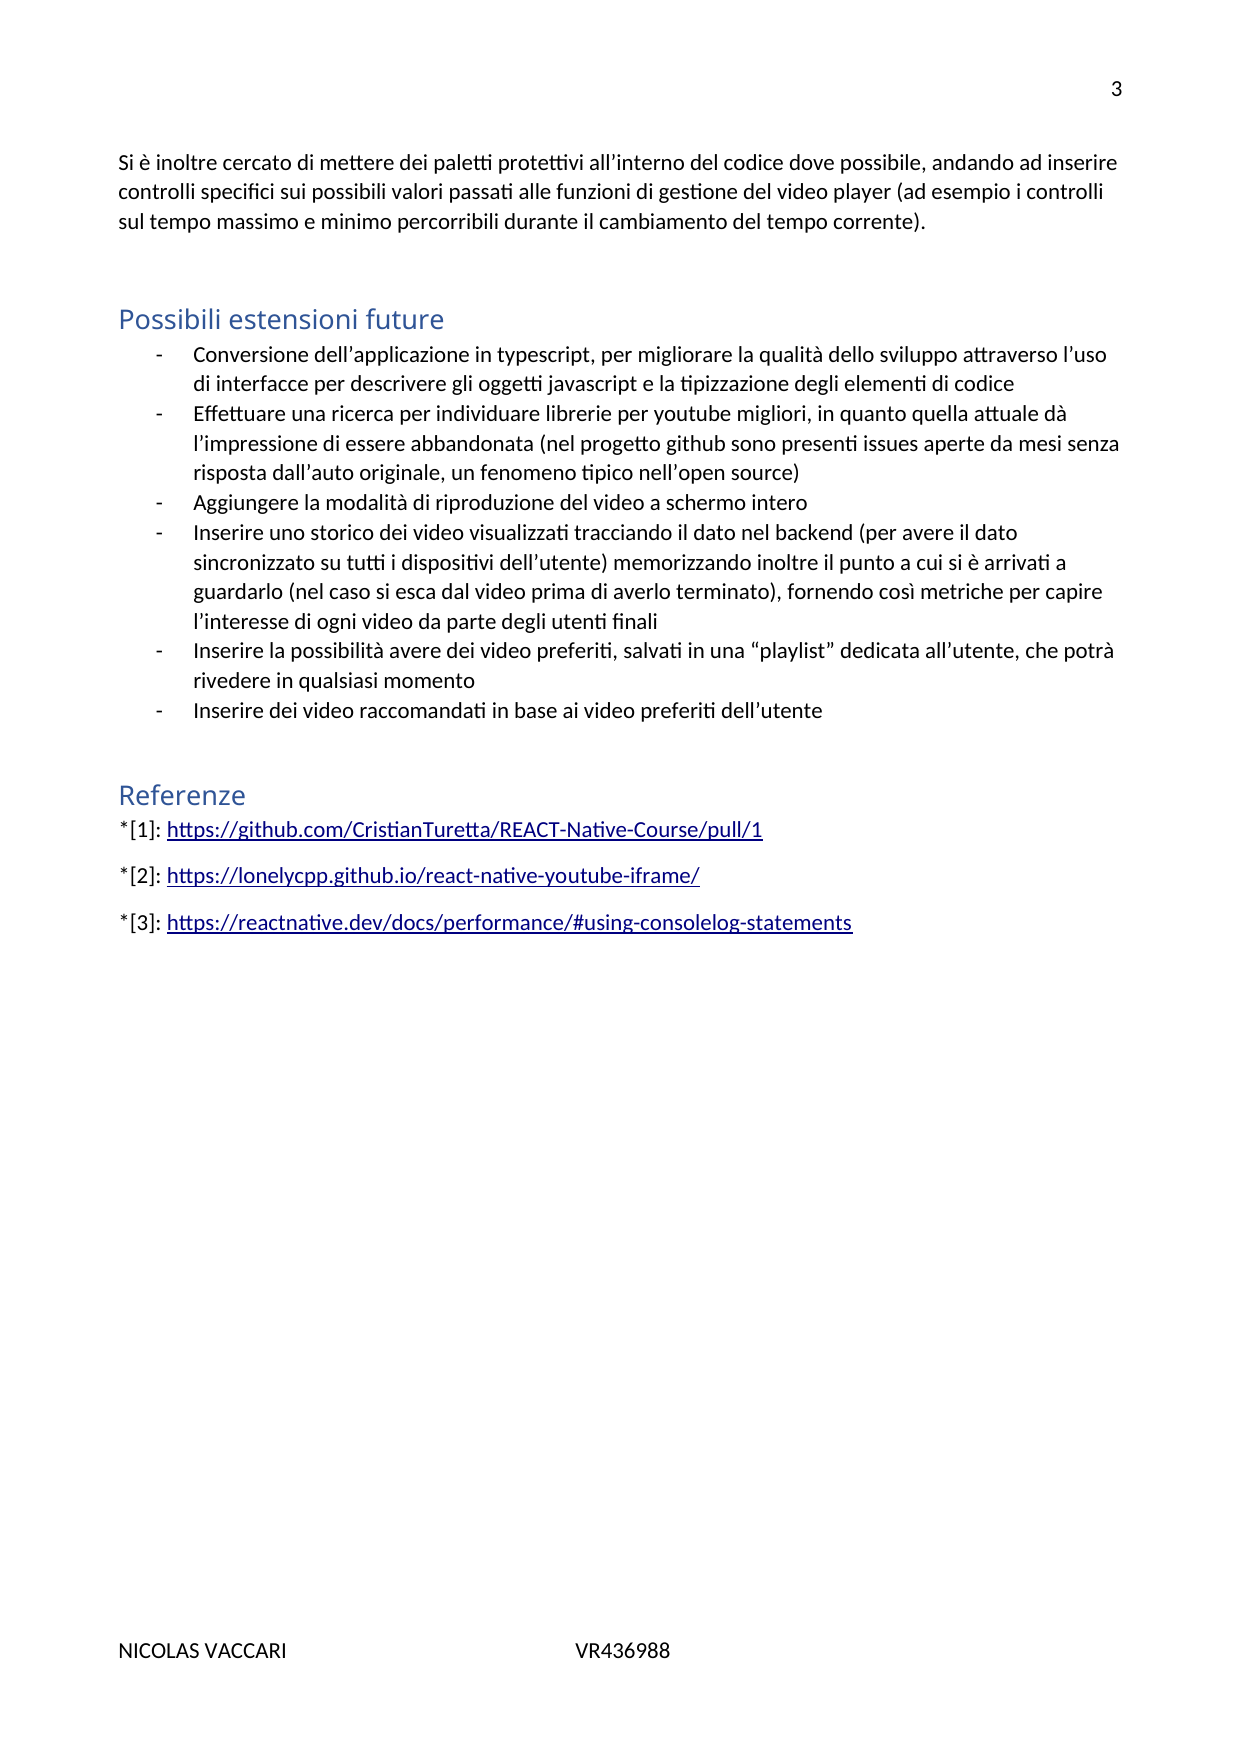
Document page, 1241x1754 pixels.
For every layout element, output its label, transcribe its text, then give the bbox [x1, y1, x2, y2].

subtitle Referenze [118, 776, 1122, 813]
list Inserire uno storico dei video visualizzati tracciando il dato nel backend (per avere il dato sincronizzato su tutti i dispositivi dell’utente) memorizzando inoltre il punto a cui si è arrivati a guardarlo (nel caso si esca dal video prima di averlo terminato), fornendo così metriche per capire l’interesse di ogni video da parte degli utenti finali [156, 518, 1122, 635]
text Si è inoltre cercato di mettere dei paletti protettivi all’interno del codice dove possibile, andando ad inserire controlli specifici sui possibili valori passati alle funzioni di gestione del video player (ad esempio i controlli sul tempo massimo e minimo percorribili durante il cambiamento del tempo corrente). [118, 148, 1122, 235]
text *[2]: https://lonelycpp.github.io/react-native-youtube-iframe/ [118, 862, 1122, 890]
list Aggiungere la modalità di riproduzione del video a schermo intero [156, 488, 1122, 516]
text *[1]: https://github.com/CristianTuretta/REACT-Native-Course/pull/1 [118, 815, 1122, 843]
text *[3]: https://reactnative.dev/docs/performance/#using-consolelog-statements [118, 908, 1122, 936]
list Inserire dei video raccomandati in base ai video preferiti dell’utente [156, 696, 1122, 724]
list Effettuare una ricerca per individuare librerie per youtube migliori, in quanto quella attuale dà l’impressione di essere abbandonata (nel progetto github sono presenti issues aperte da mesi senza risposta dall’auto originale, un fenomeno tipico nell’open source) [156, 399, 1122, 487]
list Inserire la possibilità avere dei video preferiti, salvati in una “playlist” dedicata all’utente, che potrà rivedere in qualsiasi momento [156, 637, 1122, 694]
subtitle Possibili estensioni future [118, 301, 1122, 338]
list Conversione dell’applicazione in typescript, per migliorare la qualità dello sviluppo attraverso l’uso di interfacce per descrivere gli oggetti javascript e la tipizzazione degli elementi di codice [156, 340, 1122, 397]
